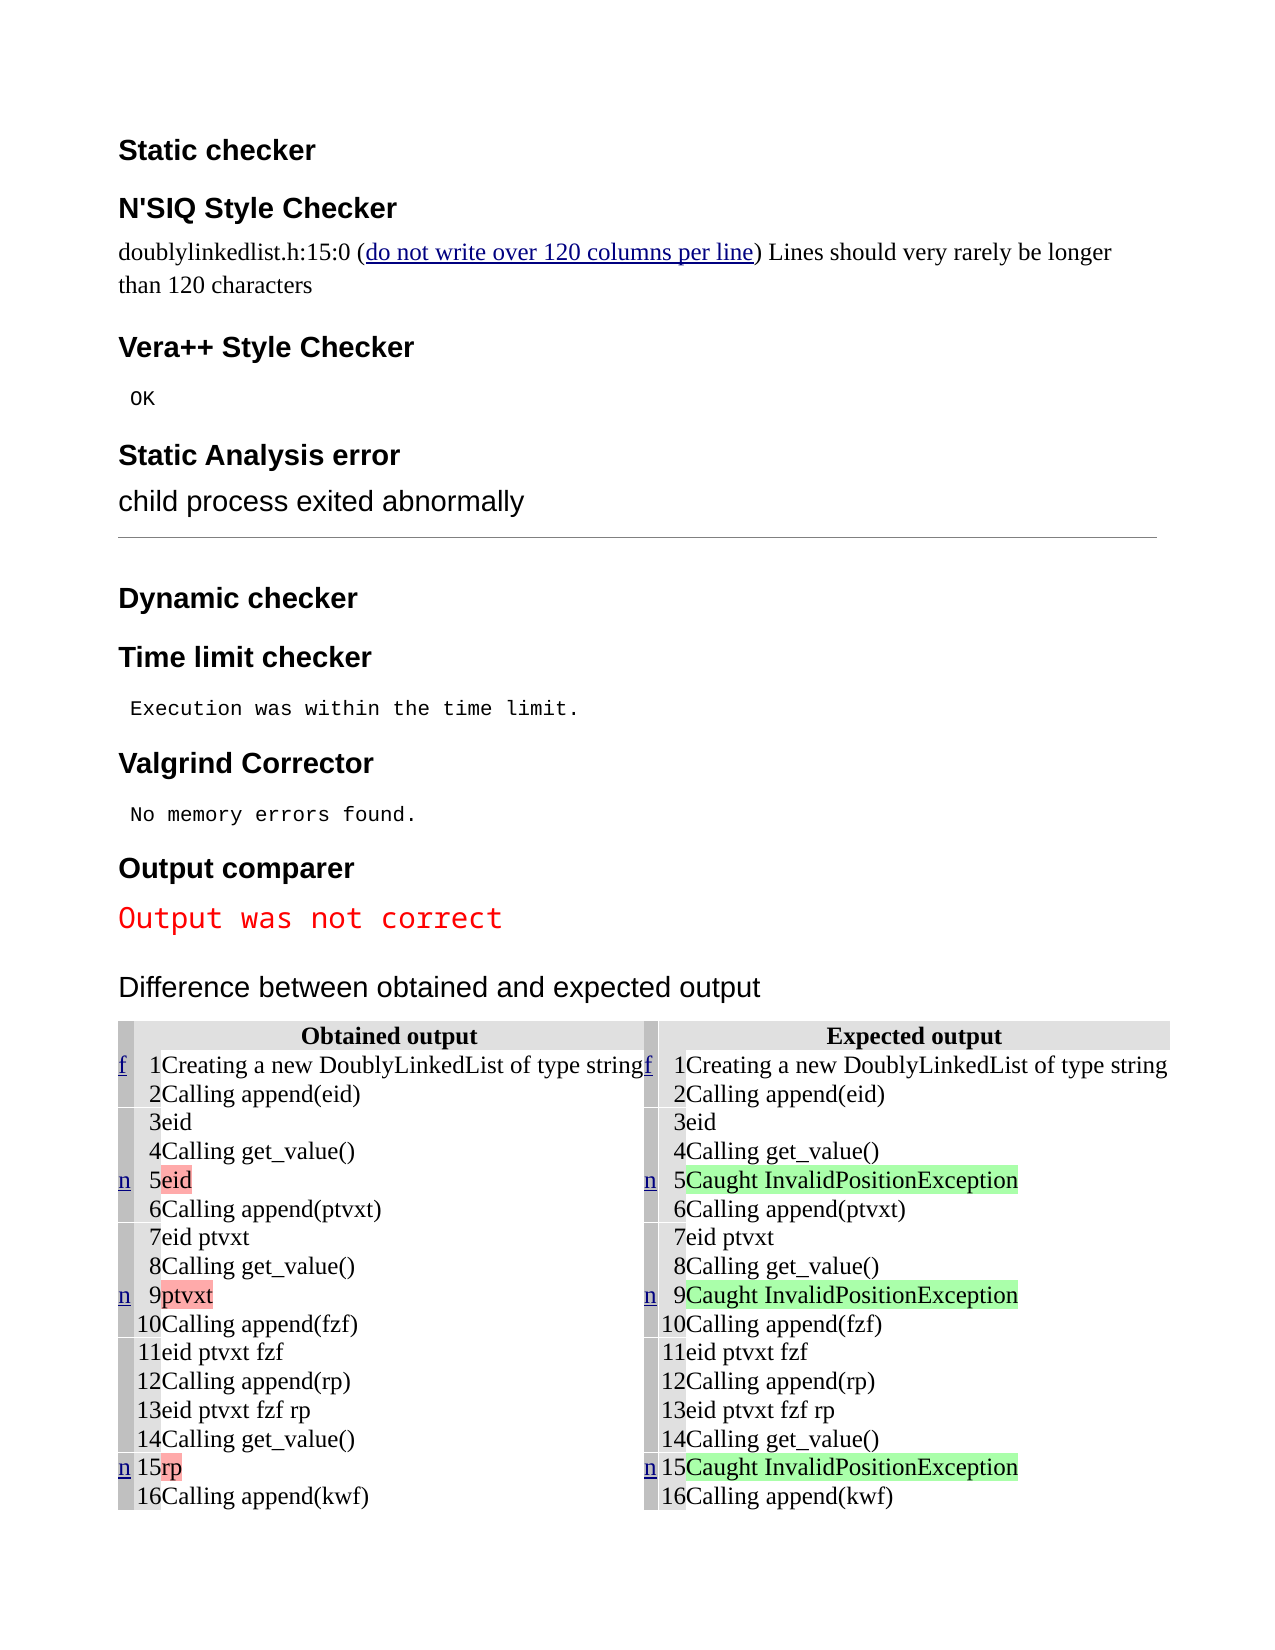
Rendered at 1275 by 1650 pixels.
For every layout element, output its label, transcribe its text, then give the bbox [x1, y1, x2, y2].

text OK [130, 388, 1145, 412]
table_cell 3 [659, 1108, 686, 1136]
table_cell Calling append(rp) [161, 1366, 644, 1395]
table_cell 12 [659, 1366, 686, 1395]
table_cell 14 [659, 1424, 686, 1452]
table_cell [644, 1366, 658, 1395]
table_cell ptvxt [161, 1280, 644, 1309]
table_cell 16 [659, 1481, 686, 1510]
table_cell Calling append(ptvxt) [161, 1194, 644, 1222]
table_cell 10 [134, 1309, 161, 1337]
text No memory errors found. [130, 804, 1145, 827]
table_header Expected output [659, 1021, 1170, 1050]
table_cell [118, 1366, 134, 1395]
table_cell 1 [659, 1050, 686, 1079]
table_cell rp [161, 1453, 644, 1481]
subtitle N'SIQ Style Checker [118, 191, 1157, 225]
table_cell eid ptvxt fzf rp [686, 1395, 1170, 1424]
table_cell [118, 1108, 134, 1136]
table_cell n [118, 1280, 134, 1309]
table_cell [644, 1108, 658, 1136]
table_cell 9 [134, 1280, 161, 1309]
table_cell n [644, 1453, 658, 1481]
table_cell 2 [134, 1079, 161, 1107]
table_cell Caught InvalidPositionException [686, 1453, 1170, 1481]
table_cell 2 [659, 1079, 686, 1107]
table_cell n [118, 1165, 134, 1194]
table_cell 15 [659, 1453, 686, 1481]
table_cell [118, 1136, 134, 1165]
table_cell [644, 1481, 658, 1510]
subtitle Valgrind Corrector [118, 746, 1157, 779]
table_cell 1 [134, 1050, 161, 1079]
table_cell 14 [134, 1424, 161, 1452]
table_cell Calling append(kwf) [686, 1481, 1170, 1510]
table_cell [644, 1338, 658, 1366]
table_cell 13 [134, 1395, 161, 1424]
text child process exited abnormally [118, 484, 1157, 518]
table_cell Calling get_value() [161, 1424, 644, 1452]
subtitle Difference between obtained and expected output [118, 970, 1157, 1004]
table_cell [118, 1194, 134, 1222]
table_cell n [644, 1280, 658, 1309]
table_cell Caught InvalidPositionException [686, 1280, 1170, 1309]
table_cell 6 [134, 1194, 161, 1222]
table_cell Calling append(ptvxt) [686, 1194, 1170, 1222]
table_cell 4 [659, 1136, 686, 1165]
table_cell 10 [659, 1309, 686, 1337]
table_cell 8 [659, 1251, 686, 1280]
table_cell [644, 1395, 658, 1424]
table_cell [644, 1309, 658, 1337]
table_cell 5 [659, 1165, 686, 1194]
table_cell n [118, 1453, 134, 1481]
table_cell [118, 1251, 134, 1280]
table_cell Caught InvalidPositionException [686, 1165, 1170, 1194]
text Execution was within the time limit. [130, 698, 1145, 722]
table_cell [644, 1223, 658, 1251]
table_cell [118, 1309, 134, 1337]
table_cell Calling append(fzf) [686, 1309, 1170, 1337]
table_cell 8 [134, 1251, 161, 1280]
subtitle Output comparer [118, 852, 1157, 885]
table_cell [644, 1251, 658, 1280]
table_cell [118, 1395, 134, 1424]
table_cell Calling append(eid) [161, 1079, 644, 1107]
table_cell [118, 1338, 134, 1366]
table_cell [118, 1424, 134, 1452]
table_header Obtained output [134, 1021, 644, 1050]
table_cell 5 [134, 1165, 161, 1194]
subtitle Static checker [118, 133, 1157, 166]
subtitle Dynamic checker [118, 582, 1157, 615]
table_cell Calling append(eid) [686, 1079, 1170, 1107]
table_cell eid ptvxt fzf [686, 1338, 1170, 1366]
text doublylinkedlist.h:15:0 (do not write over 120 columns per line) Lines should very rarely be longer than 120 characters [118, 237, 1157, 299]
table_cell Creating a new DoublyLinkedList of type string [161, 1050, 644, 1079]
table_cell 7 [134, 1223, 161, 1251]
table_cell eid [161, 1108, 644, 1136]
table_cell Calling get_value() [161, 1251, 644, 1280]
table_cell Calling append(kwf) [161, 1481, 644, 1510]
table_cell eid [686, 1108, 1170, 1136]
table_cell 11 [134, 1338, 161, 1366]
table_cell 3 [134, 1108, 161, 1136]
table_cell 8 [152, 1266, 158, 1273]
text Output was not correct [118, 898, 1157, 937]
table_cell Calling get_value() [686, 1424, 1170, 1452]
subtitle Time limit checker [118, 640, 1157, 674]
table_cell Calling get_value() [161, 1136, 644, 1165]
table_cell 11 [659, 1338, 686, 1366]
table_cell 15 [134, 1453, 161, 1481]
table_cell n [644, 1165, 658, 1194]
table_cell Calling get_value() [686, 1251, 1170, 1280]
table_cell eid ptvxt fzf rp [161, 1395, 644, 1424]
table_cell f [644, 1050, 658, 1079]
table_cell eid ptvxt [686, 1223, 1170, 1251]
table_cell Creating a new DoublyLinkedList of type string [686, 1050, 1170, 1079]
table_cell 4 [134, 1136, 161, 1165]
table_cell eid ptvxt [161, 1223, 644, 1251]
table_cell 9 [659, 1280, 686, 1309]
table_cell 16 [134, 1481, 161, 1510]
table_cell [644, 1194, 658, 1222]
table_cell eid ptvxt fzf [161, 1338, 644, 1366]
subtitle Vera++ Style Checker [118, 330, 1157, 364]
table_cell [644, 1424, 658, 1452]
table_header [118, 1021, 134, 1050]
table_cell 12 [134, 1366, 161, 1395]
table_cell 7 [659, 1223, 686, 1251]
table_cell [644, 1136, 658, 1165]
table_cell Calling get_value() [686, 1136, 1170, 1165]
table_cell [118, 1481, 134, 1510]
table_cell f [118, 1050, 134, 1079]
subtitle Static Analysis error [118, 438, 1157, 472]
table_cell eid [161, 1165, 644, 1194]
table_cell [118, 1223, 134, 1251]
table_header [644, 1021, 658, 1050]
table_cell Calling append(rp) [686, 1366, 1170, 1395]
table_cell 13 [659, 1395, 686, 1424]
table_cell [644, 1079, 658, 1107]
table_cell Calling append(fzf) [161, 1309, 644, 1337]
table_cell [118, 1079, 134, 1107]
table_cell 6 [659, 1194, 686, 1222]
